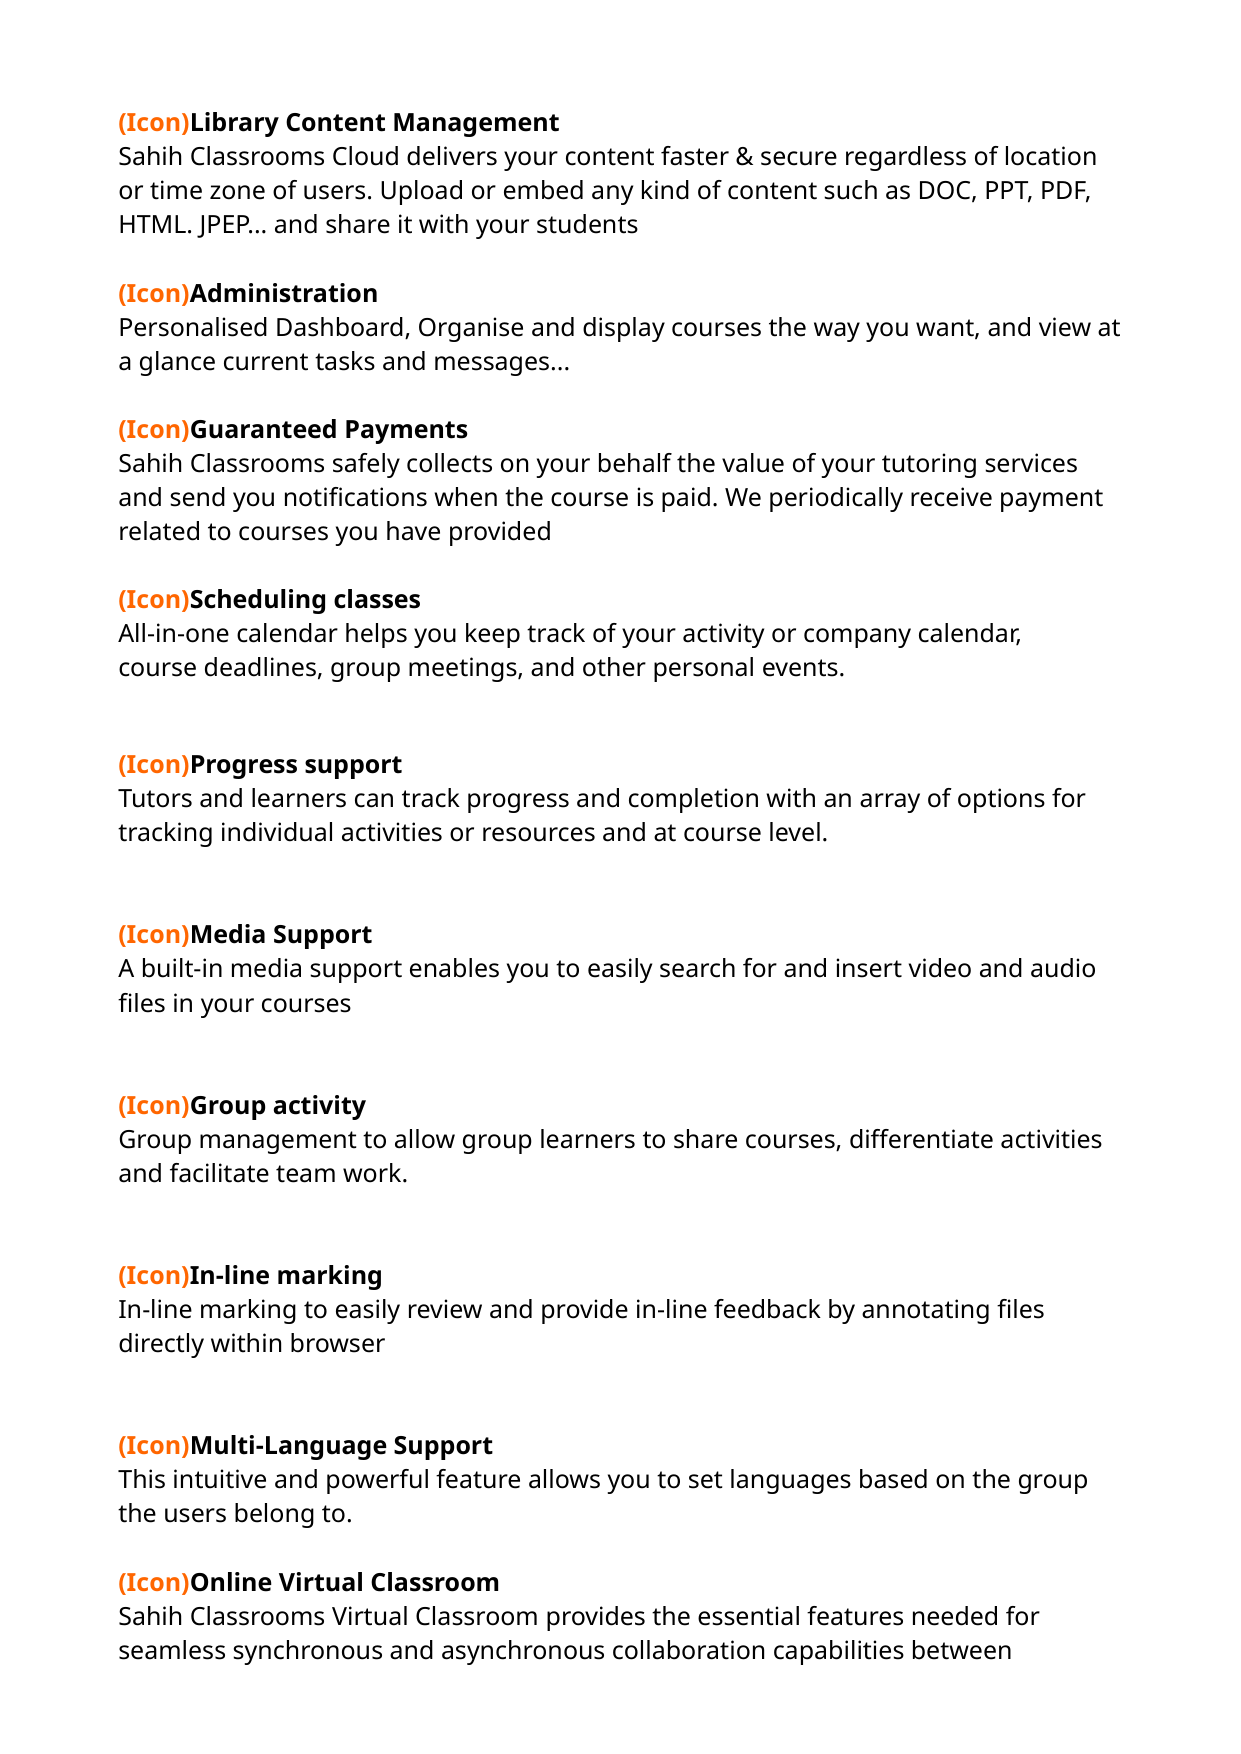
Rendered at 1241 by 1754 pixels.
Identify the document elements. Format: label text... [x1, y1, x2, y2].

text Personalised Dashboard, Organise and display courses the way you want, and view at a glance current tasks and messages... [118, 309, 1128, 377]
text This intuitive and powerful feature allows you to set languages based on the group the users belong to. [118, 1462, 1128, 1530]
text (Icon)In-line marking [118, 1258, 1128, 1292]
text course deadlines, group meetings, and other personal events. [118, 650, 1128, 684]
text Tutors and learners can track progress and completion with an array of options for tracking individual activities or resources and at course level. [118, 781, 1128, 849]
text (Icon)Library Content Management [118, 105, 1128, 139]
text (Icon)Group activity [118, 1087, 1128, 1121]
text (Icon)Guaranteed Payments [118, 411, 1128, 446]
text In-line marking to easily review and provide in-line feedback by annotating files directly within browser [118, 1292, 1128, 1360]
text A built-in media support enables you to easily search for and insert video and audio [118, 951, 1128, 985]
text and facilitate team work. [118, 1156, 1128, 1189]
text Sahih Classrooms Cloud delivers your content faster & secure regardless of location or time zone of users. Upload or embed any kind of content such as DOC, PPT, PDF, HTML. JPEP... and share it with your students [118, 139, 1128, 241]
text (Icon)Media Support [118, 917, 1128, 951]
text All-in-one calendar helps you keep track of your activity or company calendar, [118, 616, 1128, 650]
text Group management to allow group learners to share courses, differentiate activities [118, 1121, 1128, 1156]
text Sahih Classrooms Virtual Classroom provides the essential features needed for seamless synchronous and asynchronous collaboration capabilities between [118, 1598, 1128, 1666]
text (Icon)Administration [118, 275, 1128, 309]
text (Icon)Progress support [118, 747, 1128, 781]
text files in your courses [118, 985, 1128, 1019]
text (Icon)Multi-Language Support [118, 1428, 1128, 1462]
text (Icon)Scheduling classes [118, 582, 1128, 616]
text Sahih Classrooms safely collects on your behalf the value of your tutoring services and send you notifications when the course is paid. We periodically receive payment related to courses you have provided [118, 446, 1128, 548]
text (Icon)Online Virtual Classroom [118, 1564, 1128, 1598]
